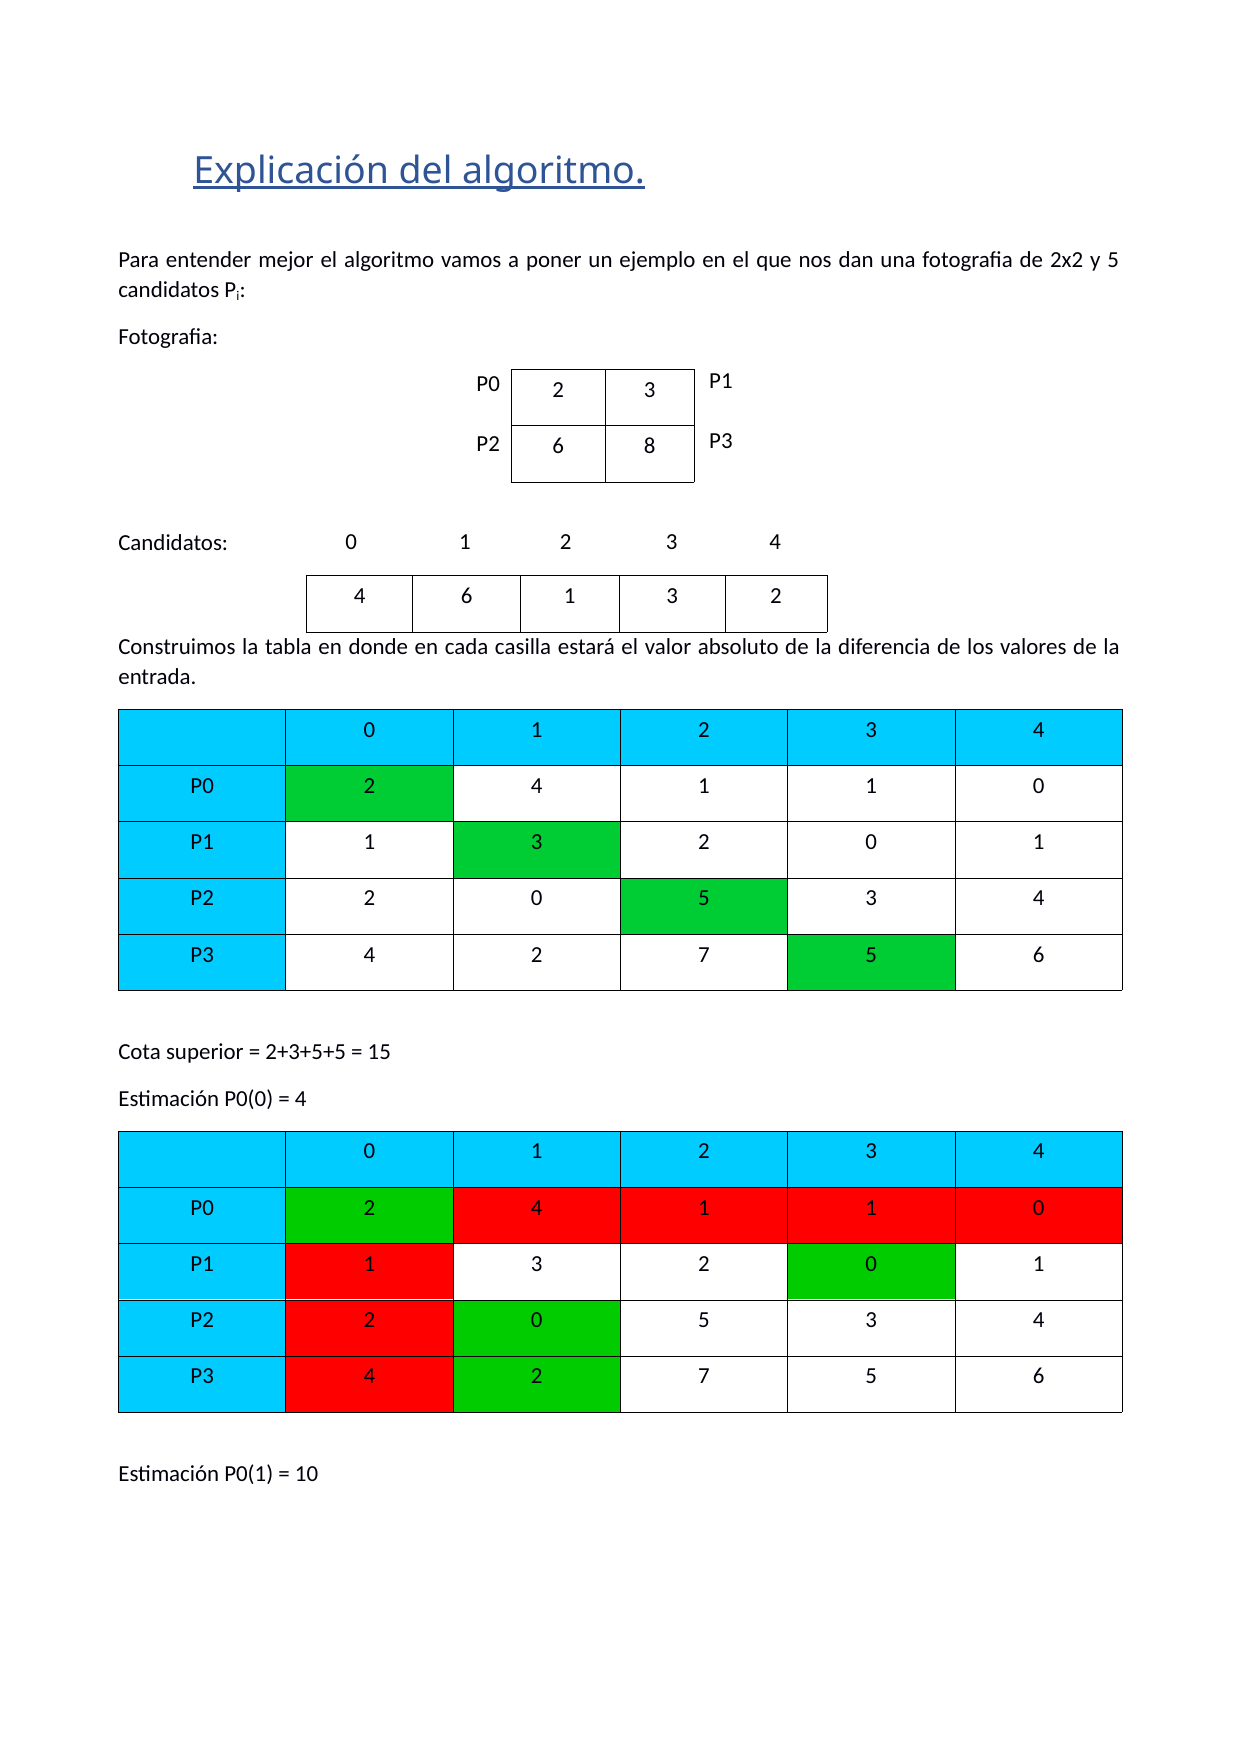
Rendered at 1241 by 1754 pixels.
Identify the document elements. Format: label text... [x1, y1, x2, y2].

table_cell P1 [119, 1244, 285, 1299]
table_cell 6 [956, 935, 1122, 990]
table_cell 4 [286, 1357, 453, 1412]
table_header 0 [286, 1132, 453, 1187]
table_header 3 [788, 710, 955, 765]
table_cell 2 [286, 1301, 453, 1356]
table_cell 5 [621, 1301, 787, 1356]
table_header 1 [454, 710, 620, 765]
table_cell 1 [621, 766, 787, 821]
table_cell 1 [956, 1244, 1122, 1299]
text Estimación P0(1) = 10 [118, 1459, 1122, 1487]
table_header 3 [788, 1132, 955, 1187]
table_cell P3 [119, 1357, 285, 1412]
text Cota superior = 2+3+5+5 = 15 [118, 1037, 1122, 1065]
table_cell 6 [512, 426, 605, 482]
table_cell 1 [788, 766, 955, 821]
table_cell 4 [454, 1188, 620, 1243]
table_header 4 [956, 1132, 1122, 1187]
text Fotografia: [118, 322, 1122, 350]
table_header [119, 1132, 285, 1187]
table_cell 1 [621, 1188, 787, 1243]
table_cell 7 [621, 1357, 787, 1412]
table_cell 5 [788, 935, 955, 990]
text Construimos la tabla en donde en cada casilla estará el valor absoluto de la diferencia de los valores de la entrada. [118, 632, 1122, 690]
table_header 1 [521, 576, 619, 632]
table_cell 2 [621, 1244, 787, 1299]
table_cell 5 [788, 1357, 955, 1412]
table_cell 7 [621, 935, 787, 990]
table_header 4 [956, 710, 1122, 765]
table_cell 2 [454, 1357, 620, 1412]
table_cell P1 [119, 822, 285, 878]
table_cell 2 [621, 822, 787, 878]
text Candidatos: [118, 528, 1122, 557]
table_cell 3 [454, 1244, 620, 1299]
table_cell 0 [454, 1301, 620, 1356]
table_cell 4 [956, 879, 1122, 934]
table_cell P0 [119, 1188, 285, 1243]
table_header 3 [620, 576, 725, 632]
table_cell 6 [956, 1357, 1122, 1412]
table_cell 2 [286, 1188, 453, 1243]
table_cell 0 [956, 766, 1122, 821]
table_cell 2 [286, 766, 453, 821]
table_header 2 [621, 710, 787, 765]
text Para entender mejor el algoritmo vamos a poner un ejemplo en el que nos dan una fotografia de 2x2 y 5 candidatos Pi: [118, 245, 1122, 303]
table_cell 2 [454, 935, 620, 990]
table_header 2 [621, 1132, 787, 1187]
table_header 1 [454, 1132, 620, 1187]
table_header 2 [512, 370, 605, 425]
table_cell 1 [956, 822, 1122, 878]
table_header 0 [286, 710, 453, 765]
text Estimación P0(0) = 4 [118, 1084, 1122, 1112]
table_cell 0 [788, 822, 955, 878]
table_header 3 [606, 370, 694, 425]
table_cell P2 [119, 879, 285, 934]
table_cell 0 [788, 1244, 955, 1299]
table_header 2 [726, 576, 827, 632]
table_cell 0 [454, 879, 620, 934]
table_cell 2 [286, 879, 453, 934]
table_cell 4 [454, 766, 620, 821]
table_cell 3 [788, 1301, 955, 1356]
table_cell 8 [606, 426, 694, 482]
table_header [119, 710, 285, 765]
table_cell P2 [119, 1301, 285, 1356]
table_header 6 [413, 576, 520, 632]
table_header 4 [307, 576, 412, 632]
table_cell 3 [454, 822, 620, 878]
table_cell P3 [119, 935, 285, 990]
subtitle Explicación del algoritmo. [156, 143, 1122, 194]
table_cell 0 [956, 1188, 1122, 1243]
table_cell 4 [956, 1301, 1122, 1356]
table_cell 1 [286, 1244, 453, 1299]
table_cell 4 [286, 935, 453, 990]
table_cell 1 [788, 1188, 955, 1243]
table_cell P0 [119, 766, 285, 821]
table_cell 1 [286, 822, 453, 878]
table_cell 3 [788, 879, 955, 934]
table_cell 5 [621, 879, 787, 934]
